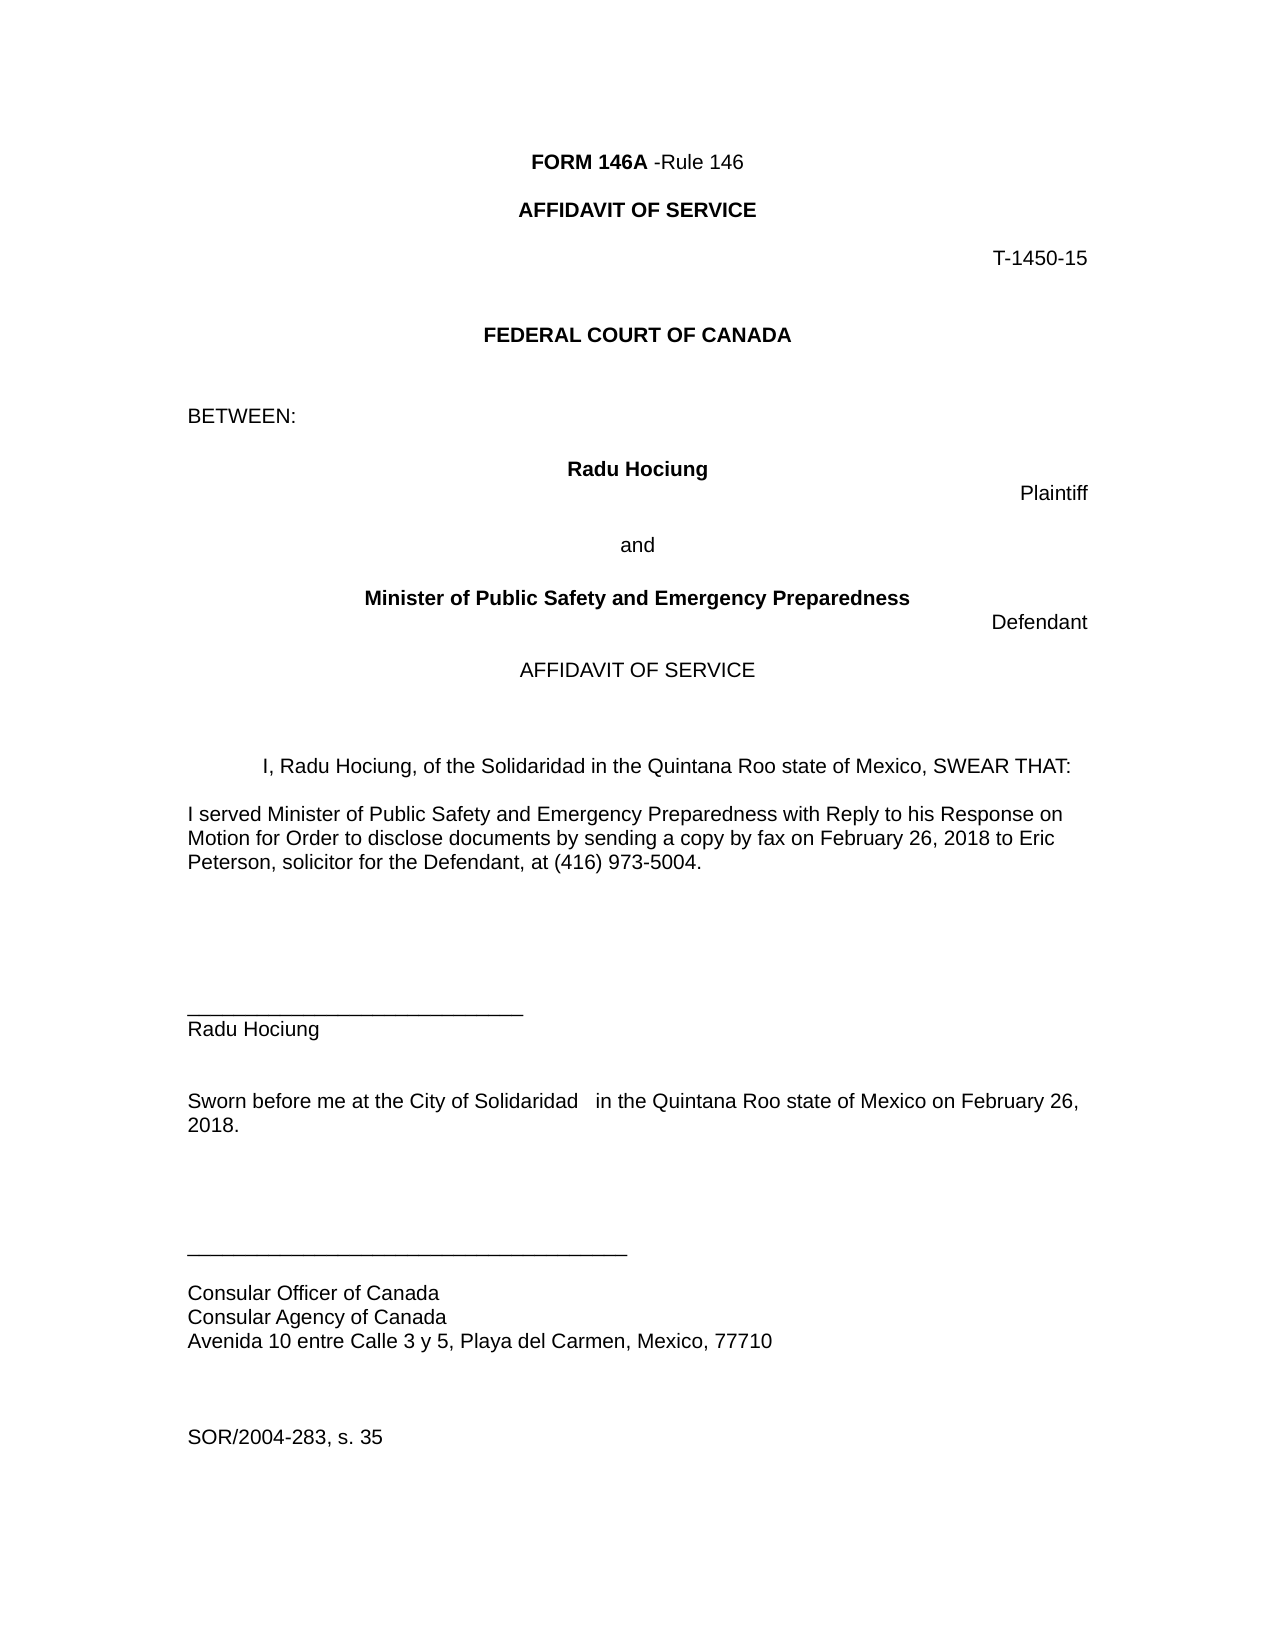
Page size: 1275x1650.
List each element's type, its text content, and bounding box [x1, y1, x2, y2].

text and [187, 533, 1087, 557]
text FORM 146A -Rule 146 [187, 150, 1087, 174]
text T-1450-15 [187, 246, 1087, 270]
text Plaintiff [187, 481, 1087, 504]
text I served Minister of Public Safety and Emergency Preparedness with Reply to his Response on Motion for Order to disclose documents by sending a copy by fax on February 26, 2018 to Eric Peterson, solicitor for the Defendant, at (416) 973-5004. [187, 802, 1087, 873]
text Radu Hociung [187, 457, 1087, 481]
text I, Radu Hociung, of the Solidaridad in the Quintana Roo state of Mexico, SWEAR THAT: [187, 754, 1087, 778]
text Avenida 10 entre Calle 3 y 5, Playa del Carmen, Mexico, 77710 [187, 1329, 1087, 1353]
text Minister of Public Safety and Emergency Preparedness [187, 586, 1087, 610]
text Defendant [187, 610, 1087, 634]
text Radu Hociung [187, 1017, 1087, 1041]
text FEDERAL COURT OF CANADA [187, 322, 1087, 346]
text AFFIDAVIT OF SERVICE [187, 658, 1087, 682]
text Sworn before me at the City of Solidaridad in the Quintana Roo state of Mexico on February 26, 2018. [187, 1089, 1087, 1137]
text Consular Agency of Canada [187, 1305, 1087, 1329]
text ______________________________________ [187, 1233, 1087, 1257]
text BETWEEN: [187, 404, 1087, 428]
text SOR/2004-283, s. 35 [187, 1424, 1087, 1448]
text Consular Officer of Canada [187, 1281, 1087, 1305]
text _____________________________ [187, 993, 1087, 1017]
text AFFIDAVIT OF SERVICE [187, 198, 1087, 222]
